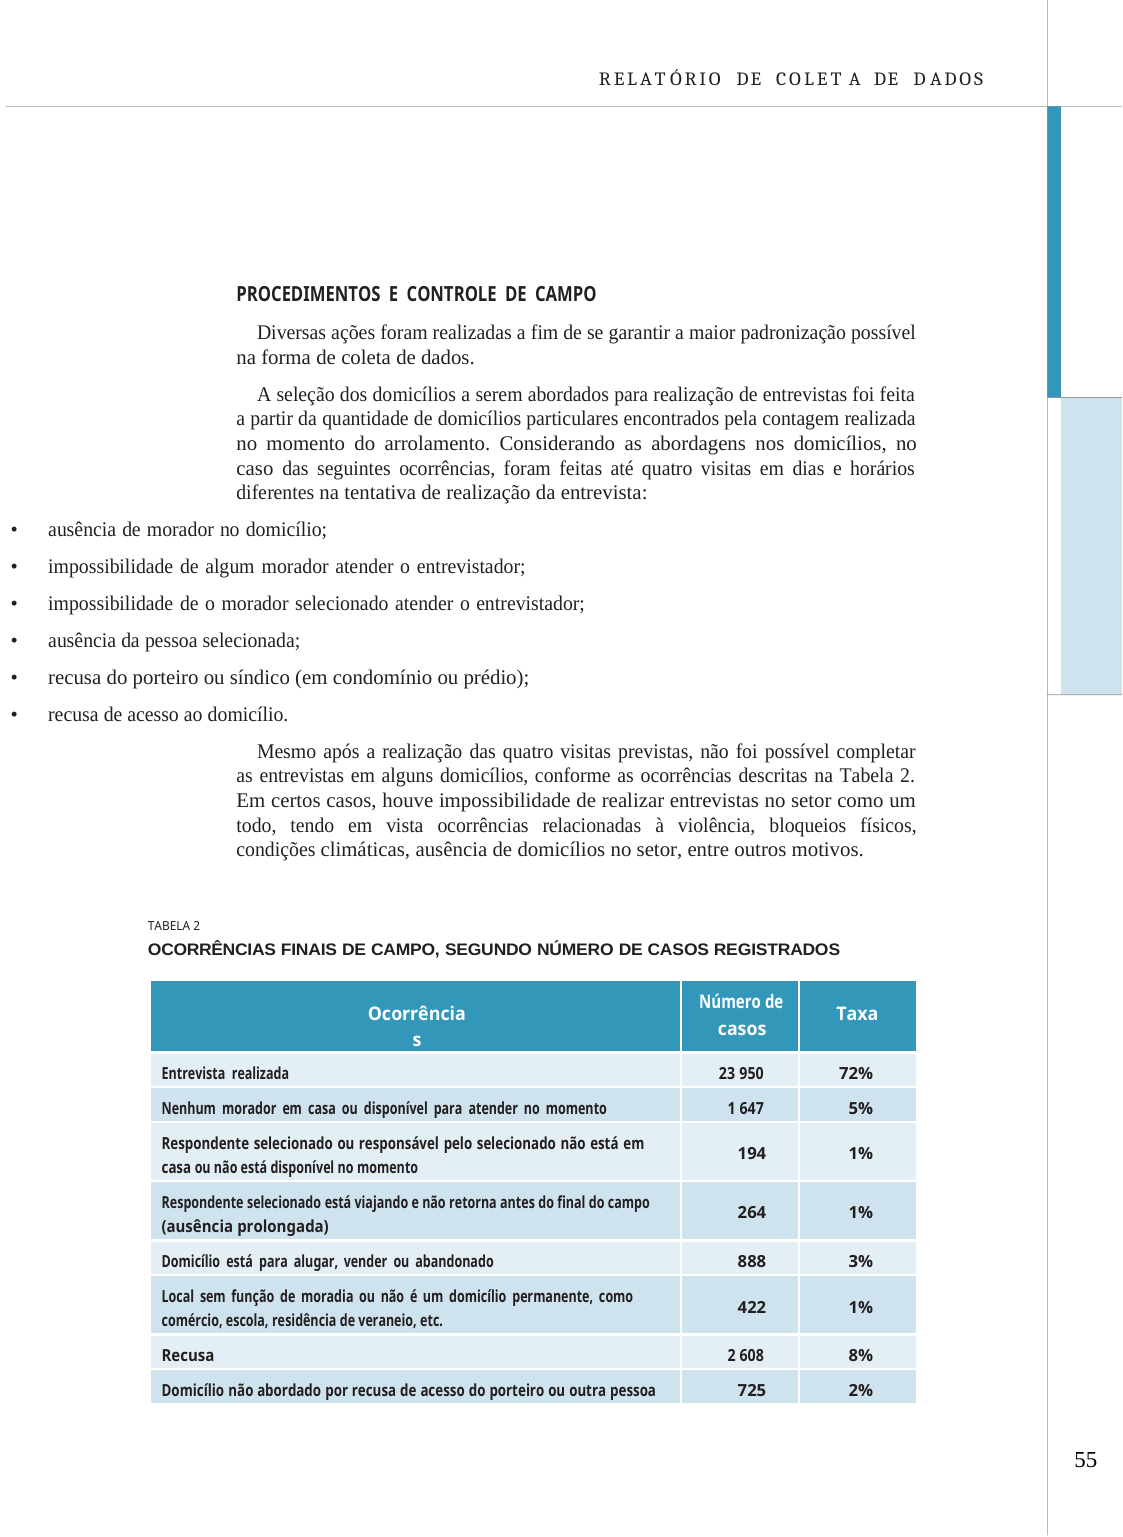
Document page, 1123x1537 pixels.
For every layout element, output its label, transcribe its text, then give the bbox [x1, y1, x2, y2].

subtitle PROCEDIMENTOS E CONTROLE DE CAMPO [236, 279, 1047, 307]
text TABELA 2 [148, 917, 1047, 934]
table_cell Respondente selecionado está viajando e não retorna antes do final do campo (ausência prolongada) [151, 1182, 680, 1239]
table_cell 8% [800, 1336, 916, 1368]
table_cell Local sem função de moradia ou não é um domicílio permanente, como comércio, escola, residência de veraneio, etc. [151, 1276, 680, 1333]
table_header Número de casos [682, 981, 798, 1051]
table_cell 1 647 [682, 1088, 798, 1121]
list impossibilidade de o morador selecionado atender o entrevistador; [10, 591, 1047, 615]
table_cell 194 [682, 1123, 798, 1180]
list ausência da pessoa selecionada; [10, 628, 1047, 652]
list ausência de morador no domicílio; [10, 517, 1047, 541]
table_cell Domicílio não abordado por recusa de acesso do porteiro ou outra pessoa [151, 1370, 680, 1403]
text Mesmo após a realização das quatro visitas previstas, não foi possível completar as entrevistas em alguns domicílios, conforme as ocorrências descritas na Tabela 2. Em certos casos, houve impossibilidade de realizar entrevistas no setor como um todo, tendo em vista ocorrências relacionadas à violência, bloqueios físicos, condições climáticas, ausência de domicílios no setor, entre outros motivos. [236, 739, 916, 861]
list impossibilidade de algum morador atender o entrevistador; [10, 554, 1047, 578]
table_cell 2% [800, 1370, 916, 1403]
table_cell Nenhum morador em casa ou disponível para atender no momento [151, 1088, 680, 1121]
table_cell 888 [682, 1242, 798, 1274]
table_cell 5% [800, 1088, 916, 1121]
list recusa de acesso ao domicílio. [10, 702, 1047, 726]
subtitle [1061, 279, 1104, 307]
table_header Taxa [800, 981, 916, 1051]
table_cell 2 608 [682, 1336, 798, 1368]
table_cell Domicílio está para alugar, vender ou abandonado [151, 1242, 680, 1274]
text Diversas ações foram realizadas a fim de se garantir a maior padronização possível na forma de coleta de dados. [236, 320, 917, 369]
table_cell 1% [800, 1182, 916, 1239]
text OCORRÊNCIAS FINAIS DE CAMPO, SEGUNDO NÚMERO DE CASOS REGISTRADOS [148, 939, 1047, 958]
table_cell 3% [800, 1242, 916, 1274]
text [1048, 917, 1104, 934]
table_cell 422 [682, 1276, 798, 1333]
text A seleção dos domicílios a serem abordados para realização de entrevistas foi feita a partir da quantidade de domicílios particulares encontrados pela contagem realizada no momento do arrolamento. Considerando as abordagens nos domicílios, no caso das seguintes ocorrências, foram feitas até quatro visitas em dias e horários diferentes na tentativa de realização da entrevista: [236, 381, 917, 504]
table_cell 1% [800, 1276, 916, 1333]
table_cell 264 [682, 1182, 798, 1239]
table_cell Recusa [151, 1336, 680, 1368]
table_cell 725 [682, 1370, 798, 1403]
table_header Ocorrências [151, 981, 680, 1051]
list recusa do porteiro ou síndico (em condomínio ou prédio); [10, 665, 1047, 689]
table_cell Respondente selecionado ou responsável pelo selecionado não está em casa ou não está disponível no momento [151, 1123, 680, 1180]
list [1048, 702, 1104, 726]
table_cell 1% [800, 1123, 916, 1180]
table_cell 23 950 [682, 1054, 798, 1086]
table_cell 72% [800, 1054, 916, 1086]
table_cell Entrevista realizada [151, 1054, 680, 1086]
